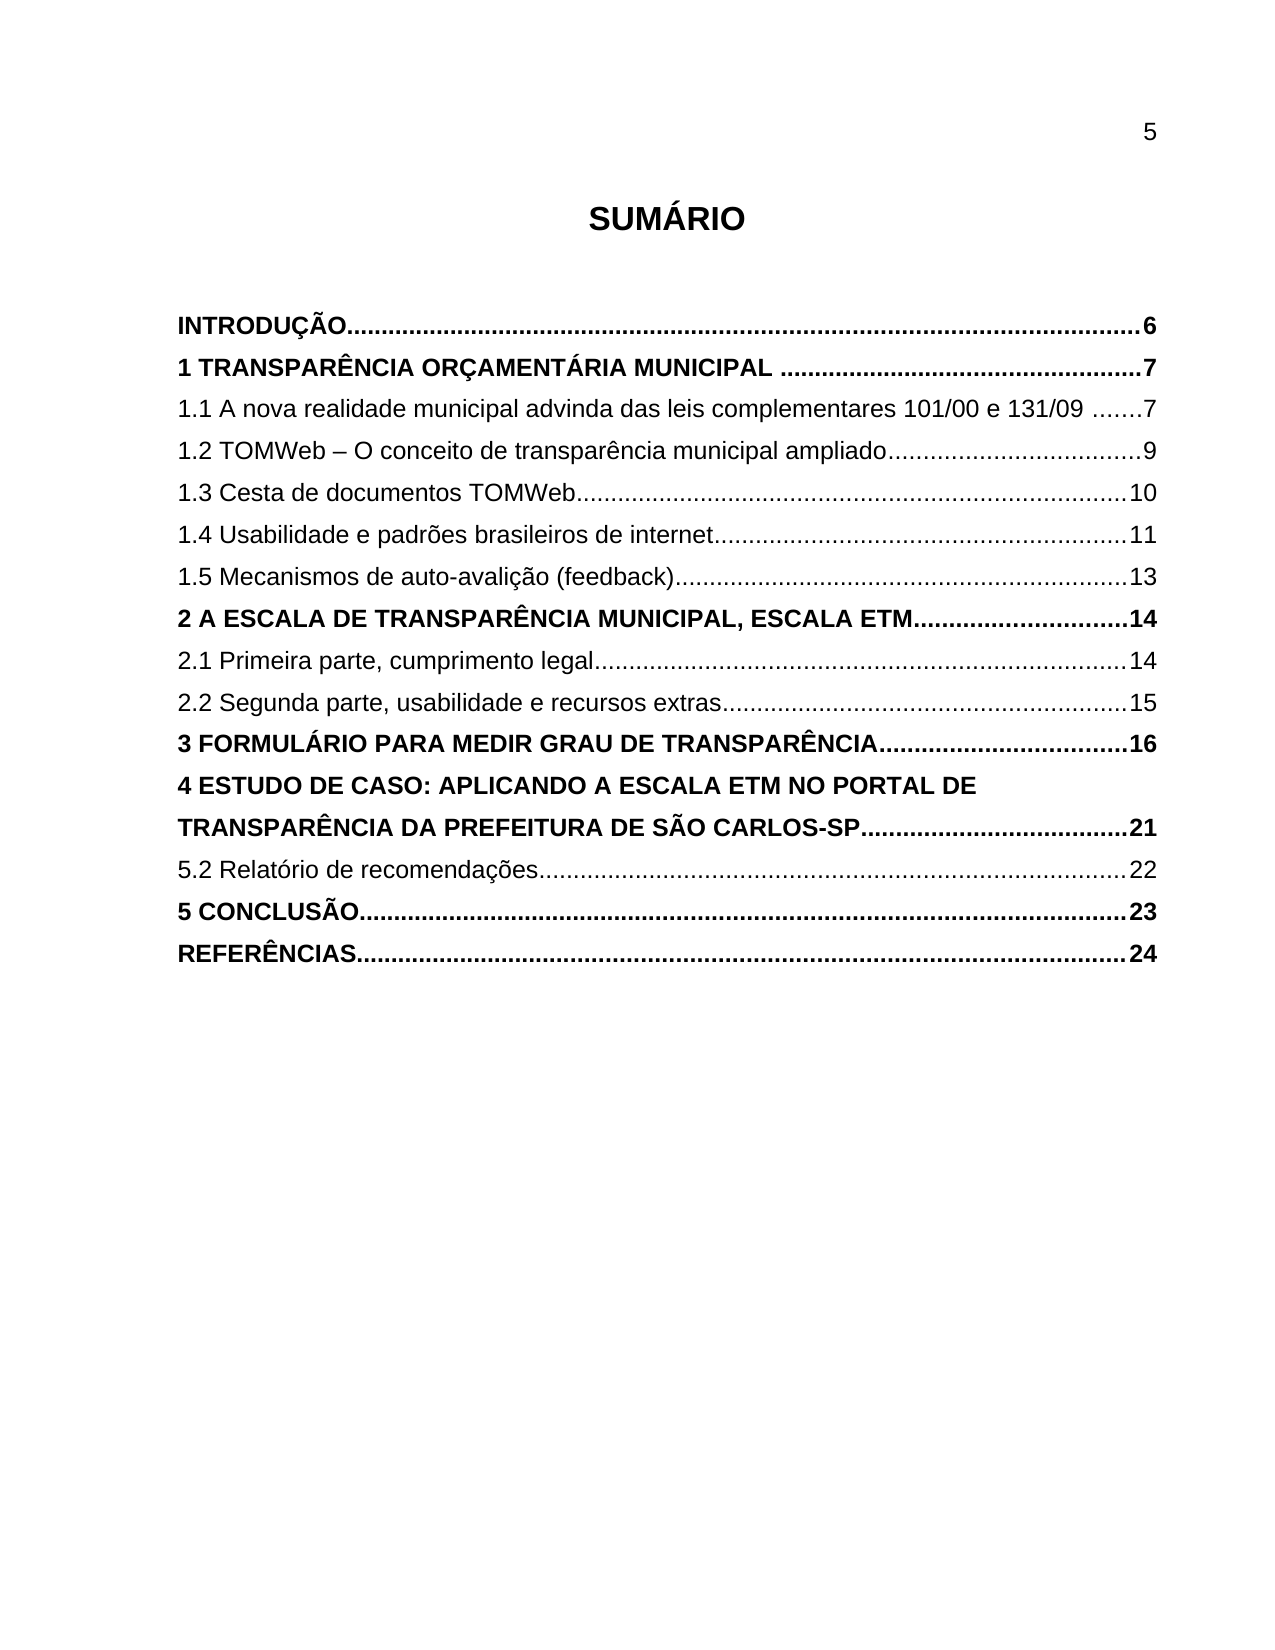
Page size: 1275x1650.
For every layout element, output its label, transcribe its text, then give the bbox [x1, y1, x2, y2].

text Referências 24 [177, 939, 1157, 967]
text Introdução 6 [177, 311, 1157, 339]
text 5 ConclusÃO 23 [177, 898, 1157, 926]
text 1 Transparência Orçamentária Municipal 7 [177, 353, 1157, 381]
text 3 Formulário para medir grau de transparência 16 [177, 730, 1157, 758]
text 1.4 Usabilidade e padrões brasileiros de internet 11 [177, 521, 1157, 549]
text 2 A Escala de Transparência Municipal, Escala ETM 14 [177, 604, 1157, 632]
text 2.1 Primeira parte, cumprimento legal 14 [177, 646, 1157, 674]
text 1.3 Cesta de documentos TOMWeb 10 [177, 479, 1157, 507]
text 4 Estudo de caso: aplicando a escala ETM no portal de transparência da prefeitura de São Carlos-SP 21 [177, 772, 1157, 842]
text 1.1 A nova realidade municipal advinda das leis complementares 101/00 e 131/09 7 [177, 395, 1157, 423]
text 1.5 Mecanismos de auto-avalição (feedback) 13 [177, 563, 1157, 591]
subtitle Sumário [177, 200, 1157, 238]
text 2.2 Segunda parte, usabilidade e recursos extras 15 [177, 688, 1157, 716]
text 1.2 TOMWeb – O conceito de transparência municipal ampliado 9 [177, 437, 1157, 465]
text 5.2 Relatório de recomendações 22 [177, 856, 1157, 884]
